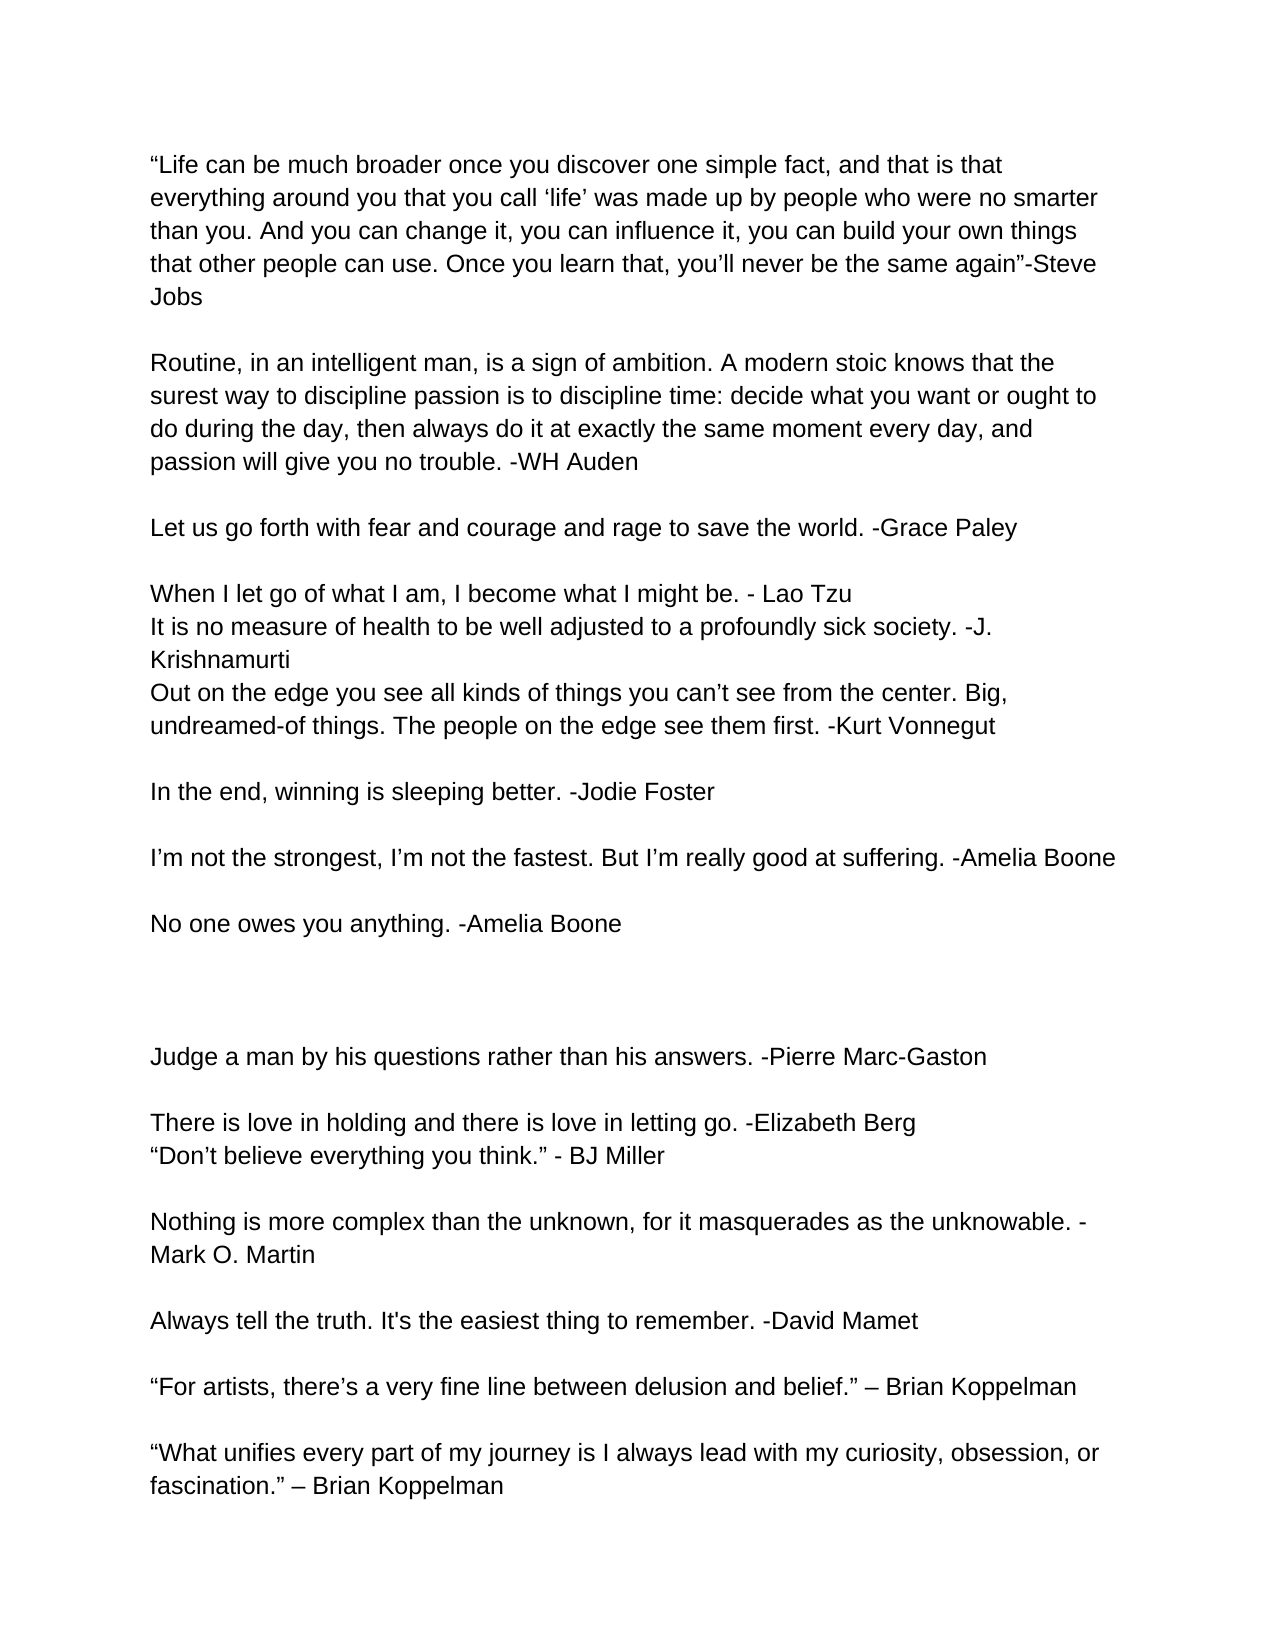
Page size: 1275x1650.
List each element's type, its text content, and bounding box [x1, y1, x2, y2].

text “What unifies every part of my journey is I always lead with my curiosity, obsession, or fascination.” – Brian Koppelman [150, 1438, 1125, 1499]
text “Life can be much broader once you discover one simple fact, and that is that everything around you that you call ‘life’ was made up by people who were no smarter than you. And you can change it, you can influence it, you can build your own things that other people can use. Once you learn that, you’ll never be the same again”-Steve Jobs [150, 150, 1125, 311]
text Out on the edge you see all kinds of things you can’t see from the center. Big, undreamed-of things. The people on the edge see them first. -Kurt Vonnegut [150, 678, 1125, 740]
text Always tell the truth. It's the easiest thing to remember. -David Mamet [919, 1306, 1125, 1334]
text It is no measure of health to be well adjusted to a profoundly sick society. -J. Krishnamurti [150, 612, 1125, 674]
text There is love in holding and there is love in letting go. -Elizabeth Berg [917, 1108, 1125, 1136]
text Routine, in an intelligent man, is a sign of ambition. A modern stoic knows that the surest way to discipline passion is to discipline time: decide what you want or ought to do during the day, then always do it at exactly the same moment every day, and passion will give you no trouble. -WH Auden [150, 348, 1125, 476]
text Let us go forth with fear and courage and rage to save the world. -Grace Paley [1019, 513, 1125, 542]
text I’m not the strongest, I’m not the fastest. But I’m really good at suffering. -Amelia Boone [150, 843, 1125, 872]
text When I let go of what I am, I become what I might be. - Lao Tzu [853, 579, 1125, 608]
text Judge a man by his questions rather than his answers. -Pierre Marc-Gaston [988, 1042, 1125, 1070]
text Nothing is more complex than the unknown, for it masquerades as the unknowable. -Mark O. Martin [150, 1207, 1125, 1268]
text No one owes you anything. -Amelia Boone [150, 909, 1125, 938]
text In the end, winning is sleeping better. -Jodie Foster [150, 777, 1125, 806]
text “Don’t believe everything you think.” - BJ Miller [666, 1141, 1125, 1169]
